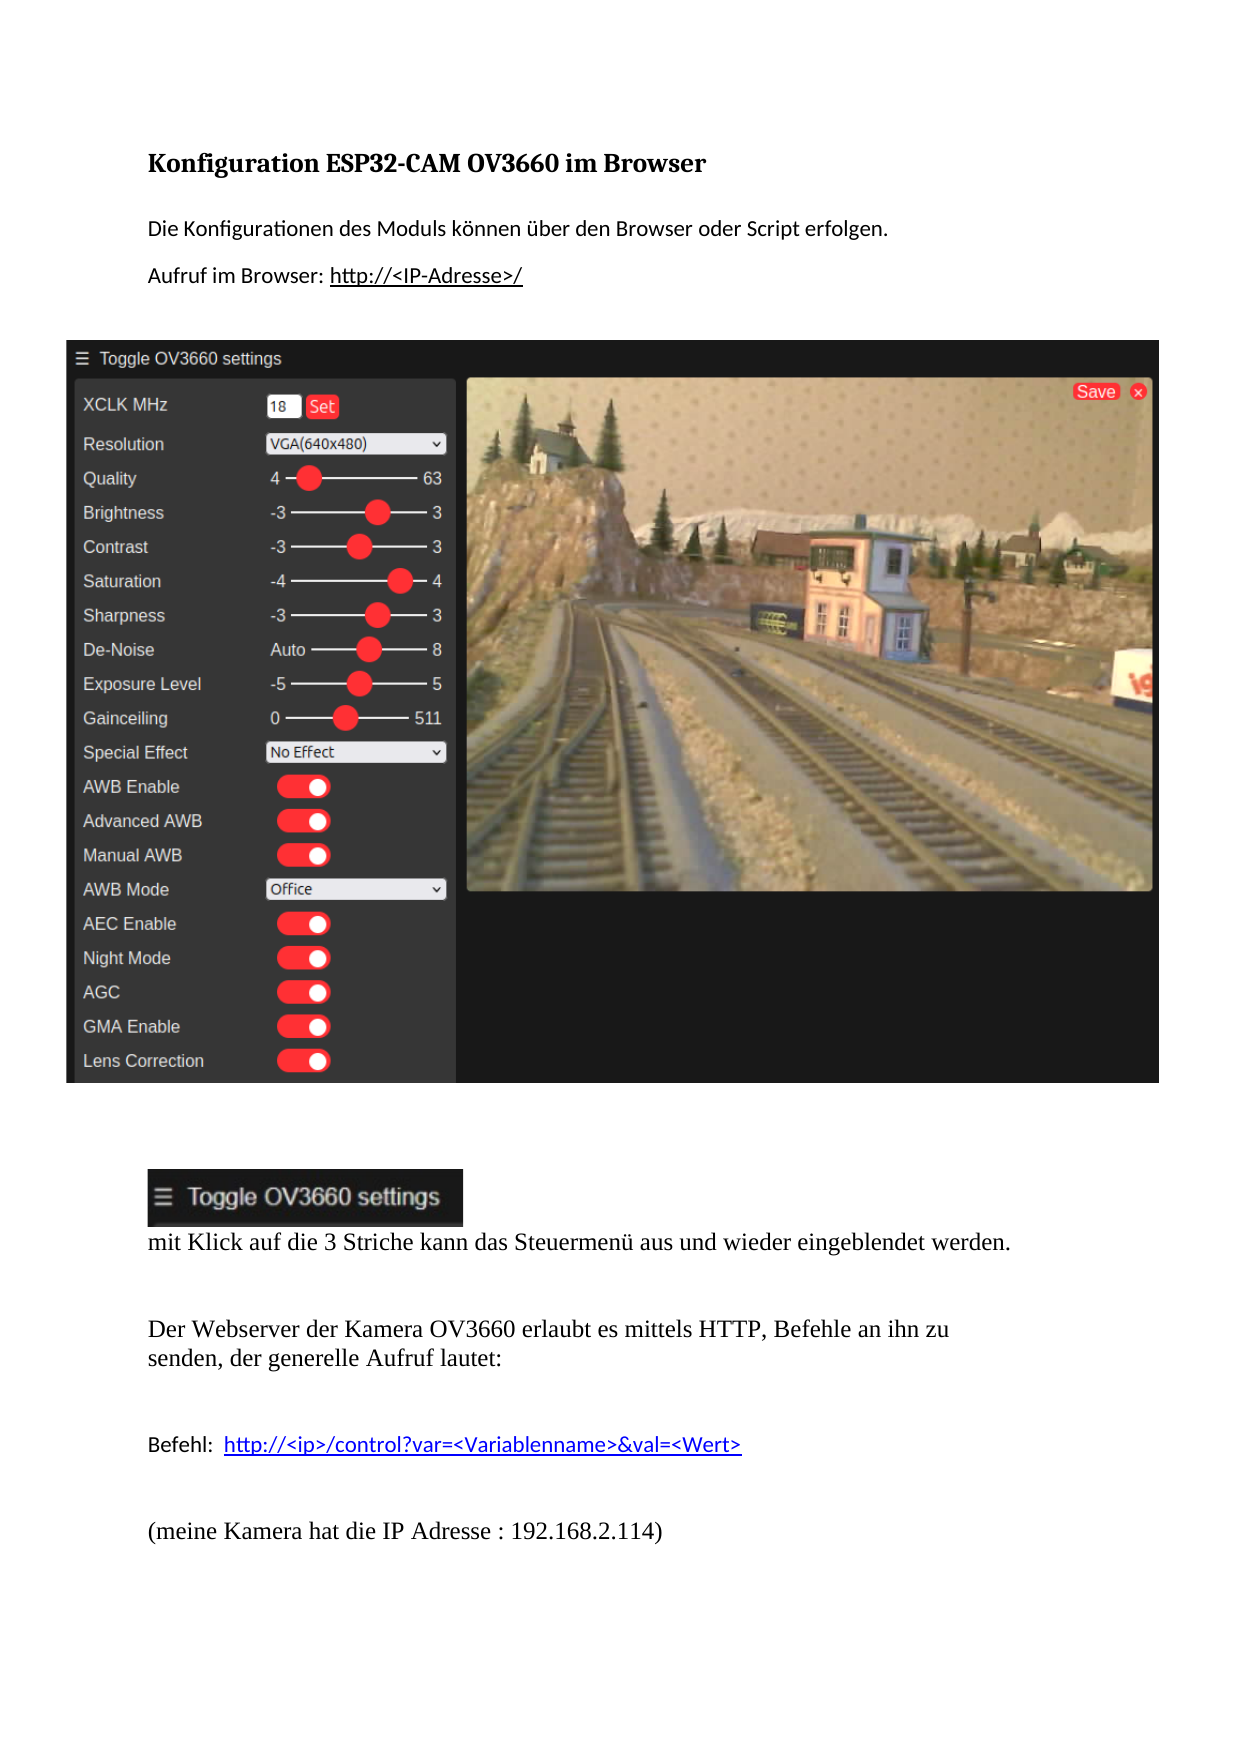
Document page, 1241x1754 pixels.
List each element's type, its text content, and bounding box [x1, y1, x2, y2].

text Der Webserver der Kamera OV3660 erlaubt es mittels HTTP, Befehle an ihn zu senden, der generelle Aufruf lautet: [148, 1314, 1013, 1372]
subtitle Konfiguration ESP32-CAM OV3660 im Browser [148, 148, 1078, 179]
text Befehl: http://<ip>/control?var=<Variablenname>&val=<Wert> [148, 1430, 1078, 1458]
text Aufruf im Browser: http://<IP-Adresse>/ [148, 261, 1078, 321]
text Die Konfigurationen des Moduls können über den Browser oder Script erfolgen. [148, 214, 1078, 242]
text (meine Kamera hat die IP Adresse : 192.168.2.114) [148, 1516, 1013, 1545]
text mit Klick auf die 3 Striche kann das Steuermenü aus und wieder eingeblendet werden. [148, 1169, 1078, 1256]
